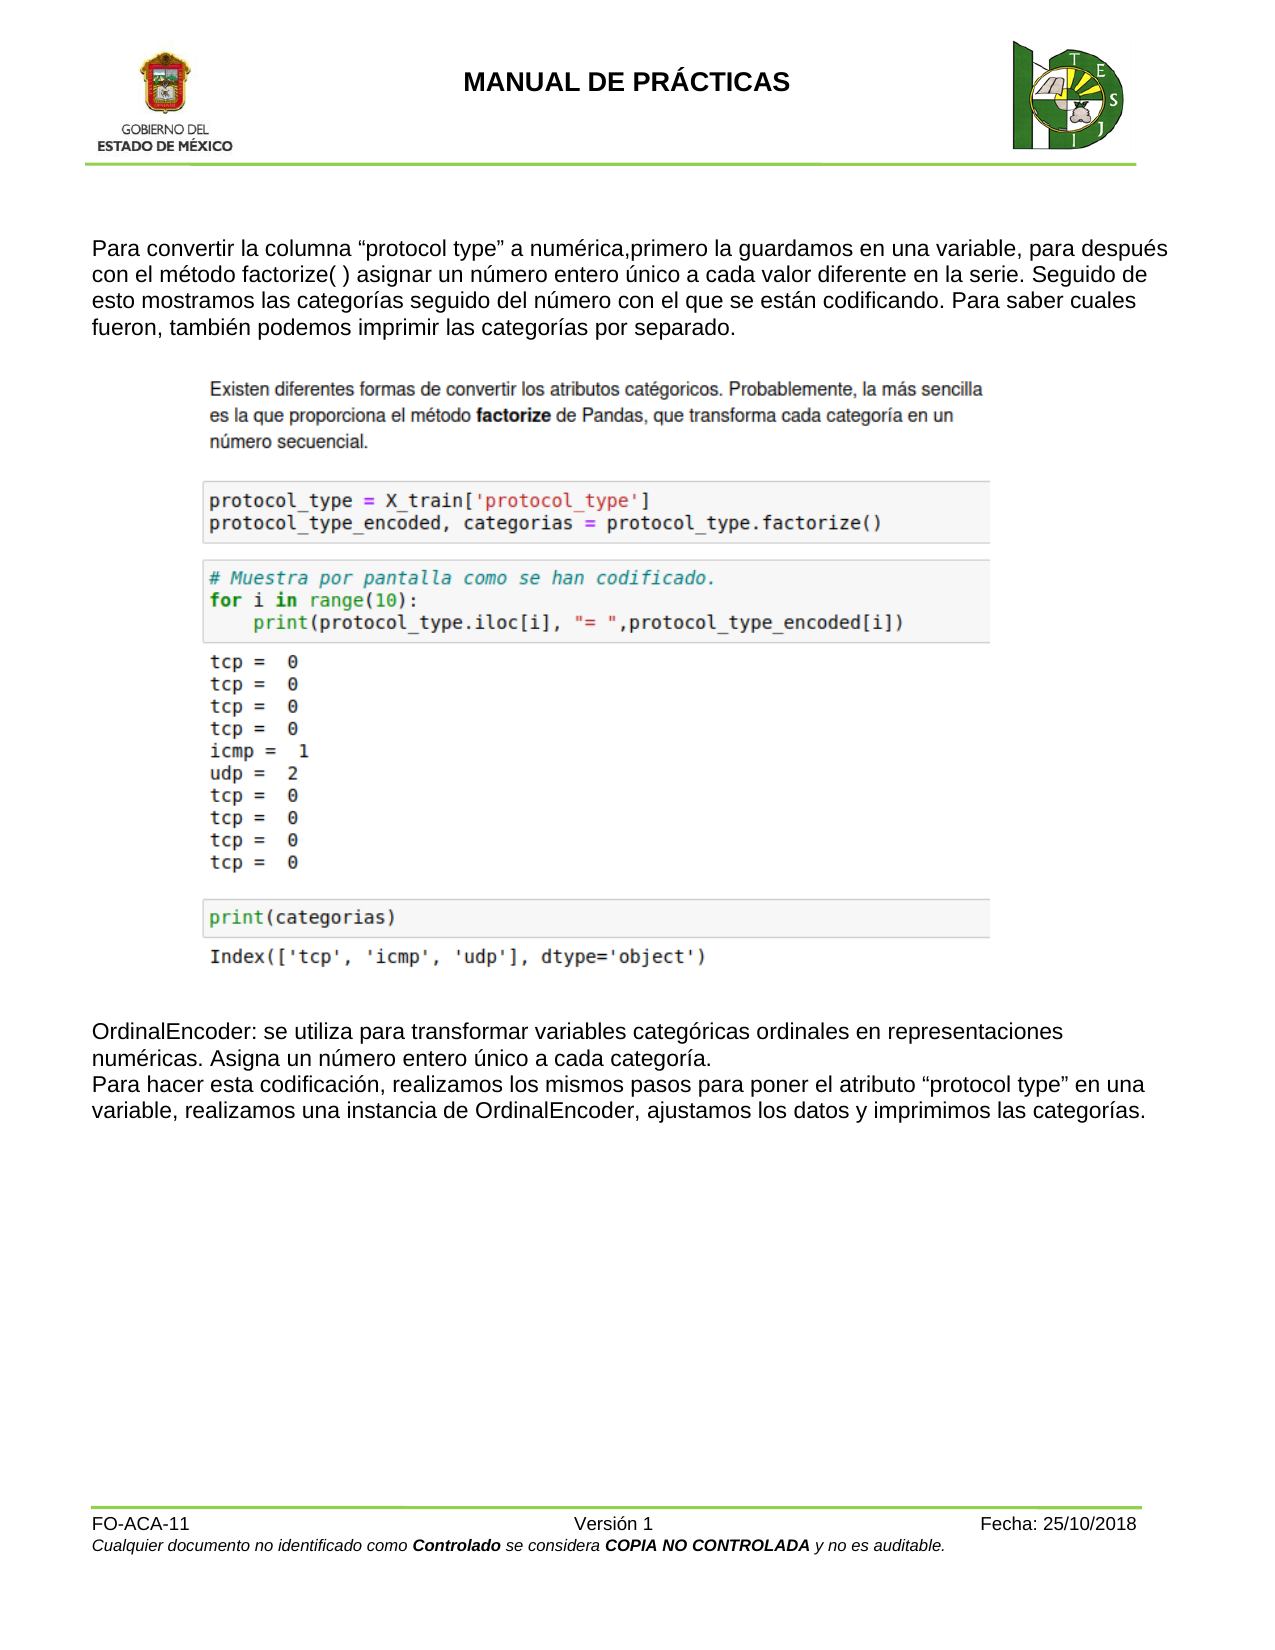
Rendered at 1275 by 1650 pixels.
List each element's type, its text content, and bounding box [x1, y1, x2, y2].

text Para convertir la columna “protocol type” a numérica,primero la guardamos en una variable, para después con el método factorize( ) asignar un número entero único a cada valor diferente en la serie. Seguido de esto mostramos las categorías seguido del número con el que se están codificando. Para saber cuales fueron, también podemos imprimir las categorías por separado. [92, 235, 1177, 366]
text OrdinalEncoder: se utiliza para transformar variables categóricas ordinales en representaciones numéricas. Asigna un número entero único a cada categoría. Para hacer esta codificación, realizamos los mismos pasos para poner el atributo “protocol type” en una variable, realizamos una instancia de OrdinalEncoder, ajustamos los datos y imprimimos las categorías. [92, 1018, 1177, 1150]
picture [1012, 40, 1130, 156]
picture [200, 367, 990, 992]
picture [89, 41, 235, 160]
